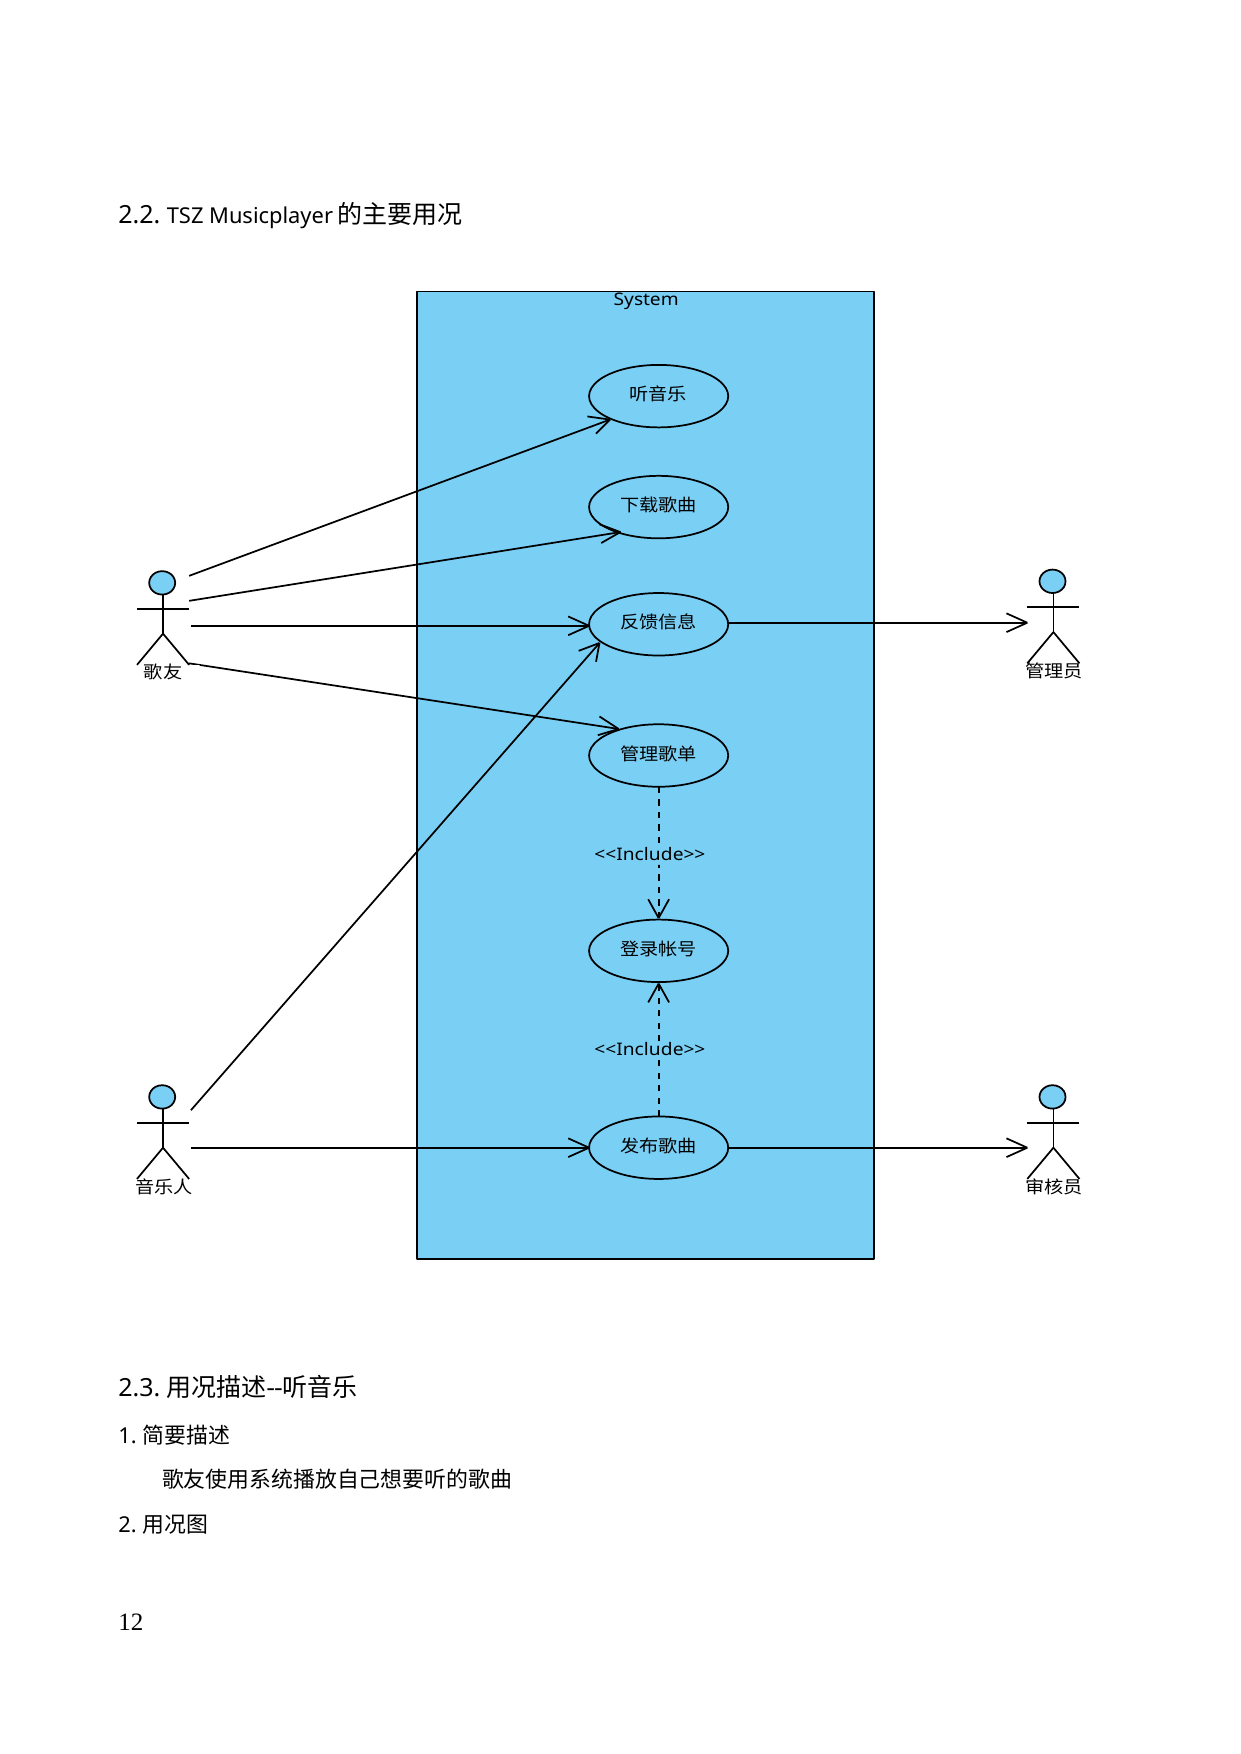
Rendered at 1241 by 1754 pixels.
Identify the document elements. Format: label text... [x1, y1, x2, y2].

text 1. 简要描述 [118, 1418, 1122, 1449]
text 歌友使用系统播放自己想要听的歌曲 [162, 1462, 1122, 1494]
subtitle 用况描述--听音乐 [118, 1368, 1122, 1404]
subtitle TSZ Musicplayer的主要用况 [118, 194, 1122, 230]
text 2. 用况图 [118, 1507, 1122, 1538]
